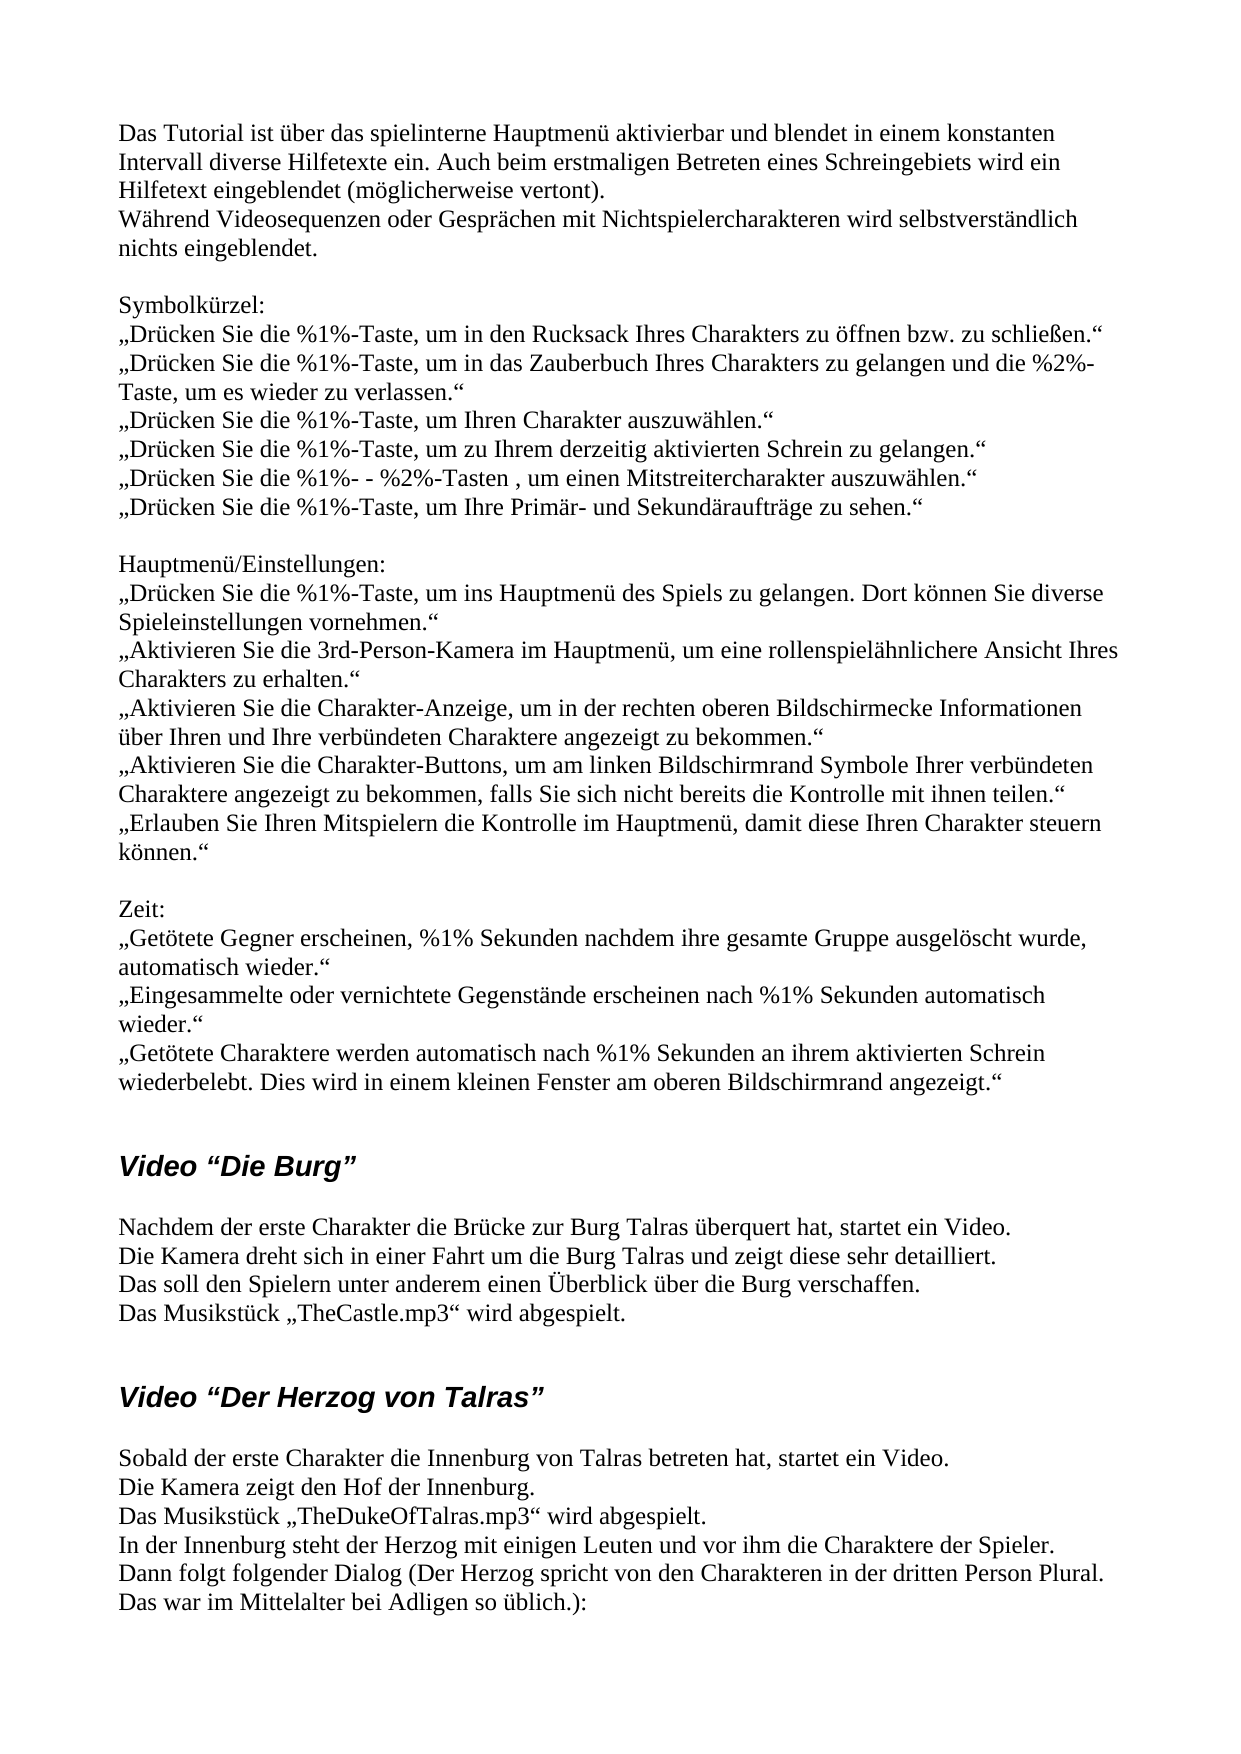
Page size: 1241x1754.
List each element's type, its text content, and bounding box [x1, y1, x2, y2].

text „Drücken Sie die %1%-Taste, um Ihren Charakter auszuwählen.“ [118, 406, 1122, 434]
text Das Tutorial ist über das spielinterne Hauptmenü aktivierbar und blendet in einem konstanten Intervall diverse Hilfetexte ein. Auch beim erstmaligen Betreten eines Schreingebiets wird ein Hilfetext eingeblendet (möglicherweise vertont). [118, 118, 1122, 204]
text „Aktivieren Sie die Charakter-Buttons, um am linken Bildschirmrand Symbole Ihrer verbündeten Charaktere angezeigt zu bekommen, falls Sie sich nicht bereits die Kontrolle mit ihnen teilen.“ [118, 751, 1122, 808]
text „Drücken Sie die %1%-Taste, um in den Rucksack Ihres Charakters zu öffnen bzw. zu schließen.“ [118, 319, 1122, 348]
text Dann folgt folgender Dialog (Der Herzog spricht von den Charakteren in der dritten Person Plural. Das war im Mittelalter bei Adligen so üblich.): [118, 1558, 1122, 1616]
text „Getötete Charaktere werden automatisch nach %1% Sekunden an ihrem aktivierten Schrein wiederbelebt. Dies wird in einem kleinen Fenster am oberen Bildschirmrand angezeigt.“ [118, 1038, 1122, 1096]
text „Drücken Sie die %1%-Taste, um in das Zauberbuch Ihres Charakters zu gelangen und die %2%-Taste, um es wieder zu verlassen.“ [118, 348, 1122, 406]
text Das Musikstück „TheDukeOfTalras.mp3“ wird abgespielt. [118, 1501, 1122, 1530]
text „Drücken Sie die %1%-Taste, um Ihre Primär- und Sekundäraufträge zu sehen.“ [118, 492, 1122, 521]
text „Aktivieren Sie die Charakter-Anzeige, um in der rechten oberen Bildschirmecke Informationen über Ihren und Ihre verbündeten Charaktere angezeigt zu bekommen.“ [118, 693, 1122, 751]
text Sobald der erste Charakter die Innenburg von Talras betreten hat, startet ein Video. [118, 1443, 1122, 1472]
subtitle Video “Die Burg” [118, 1149, 1122, 1183]
text Die Kamera dreht sich in einer Fahrt um die Burg Talras und zeigt diese sehr detailliert. [118, 1241, 1122, 1269]
text Das Musikstück „TheCastle.mp3“ wird abgespielt. [118, 1298, 1122, 1327]
text Während Videosequenzen oder Gesprächen mit Nichtspielercharakteren wird selbstverständlich nichts eingeblendet. [118, 204, 1122, 262]
text Hauptmenü/Einstellungen: [118, 549, 1122, 578]
text „Drücken Sie die %1%-Taste, um ins Hauptmenü des Spiels zu gelangen. Dort können Sie diverse Spieleinstellungen vornehmen.“ [118, 578, 1122, 636]
subtitle Video “Der Herzog von Talras” [118, 1381, 1122, 1414]
text Das soll den Spielern unter anderem einen Überblick über die Burg verschaffen. [118, 1269, 1122, 1298]
text „Erlauben Sie Ihren Mitspielern die Kontrolle im Hauptmenü, damit diese Ihren Charakter steuern können.“ [118, 808, 1122, 866]
text Zeit: [118, 894, 1122, 923]
text „Drücken Sie die %1%-Taste, um zu Ihrem derzeitig aktivierten Schrein zu gelangen.“ [118, 434, 1122, 463]
text „Drücken Sie die %1%- - %2%-Tasten , um einen Mitstreitercharakter auszuwählen.“ [118, 463, 1122, 492]
text „Aktivieren Sie die 3rd-Person-Kamera im Hauptmenü, um eine rollenspielähnlichere Ansicht Ihres Charakters zu erhalten.“ [118, 636, 1122, 693]
text „Eingesammelte oder vernichtete Gegenstände erscheinen nach %1% Sekunden automatisch wieder.“ [118, 981, 1122, 1038]
text In der Innenburg steht der Herzog mit einigen Leuten und vor ihm die Charaktere der Spieler. [118, 1530, 1122, 1558]
text Symbolkürzel: [118, 291, 1122, 319]
text Nachdem der erste Charakter die Brücke zur Burg Talras überquert hat, startet ein Video. [118, 1212, 1122, 1241]
text „Getötete Gegner erscheinen, %1% Sekunden nachdem ihre gesamte Gruppe ausgelöscht wurde, automatisch wieder.“ [118, 923, 1122, 981]
text Die Kamera zeigt den Hof der Innenburg. [118, 1472, 1122, 1501]
